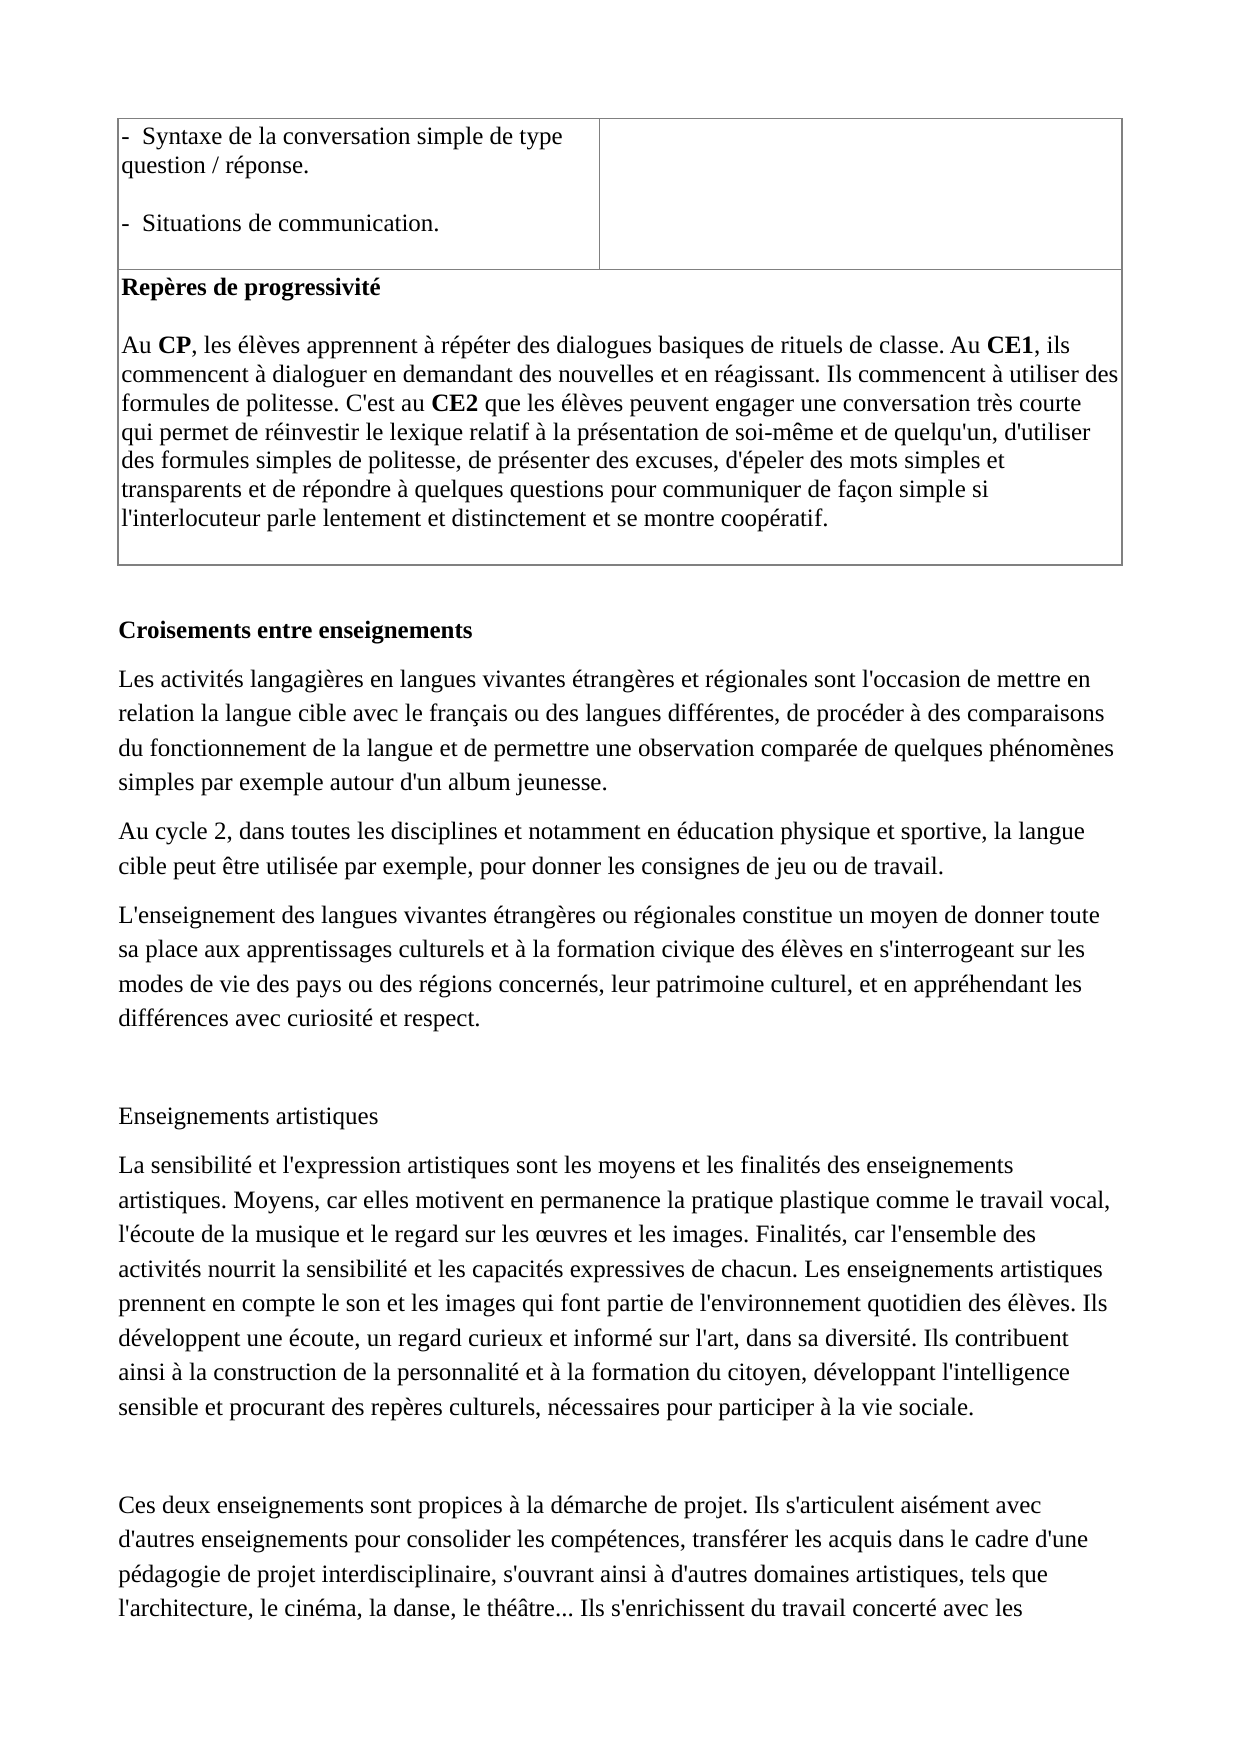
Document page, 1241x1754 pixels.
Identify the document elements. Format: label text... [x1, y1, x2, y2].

text Au cycle 2, dans toutes les disciplines et notamment en éducation physique et sportive, la langue cible peut être utilisée par exemple, pour donner les consignes de jeu ou de travail. [118, 816, 1122, 879]
text Croisements entre enseignements [118, 615, 1122, 643]
table_cell - Syntaxe de la conversation simple de type question / réponse. - Situations de communication. [119, 119, 599, 269]
text L'enseignement des langues vivantes étrangères ou régionales constitue un moyen de donner toute sa place aux apprentissages culturels et à la formation civique des élèves en s'interrogeant sur les modes de vie des pays ou des régions concernés, leur patrimoine culturel, et en appréhendant les différences avec curiosité et respect. [118, 900, 1122, 1032]
text Les activités langagières en langues vivantes étrangères et régionales sont l'occasion de mettre en relation la langue cible avec le français ou des langues différentes, de procéder à des comparaisons du fonctionnement de la langue et de permettre une observation comparée de quelques phénomènes simples par exemple autour d'un album jeunesse. [118, 664, 1122, 796]
table_cell Repères de progressivité Au CP, les élèves apprennent à répéter des dialogues basiques de rituels de classe. Au CE1, ils commencent à dialoguer en demandant des nouvelles et en réagissant. Ils commencent à utiliser des formules de politesse. C'est au CE2 que les élèves peuvent engager une conversation très courte qui permet de réinvestir le lexique relatif à la présentation de soi-même et de quelqu'un, d'utiliser des formules simples de politesse, de présenter des excuses, d'épeler des mots simples et transparents et de répondre à quelques questions pour communiquer de façon simple si l'interlocuteur parle lentement et distinctement et se montre coopératif. [119, 270, 1121, 564]
table_cell [600, 119, 1121, 269]
text La sensibilité et l'expression artistiques sont les moyens et les finalités des enseignements artistiques. Moyens, car elles motivent en permanence la pratique plastique comme le travail vocal, l'écoute de la musique et le regard sur les œuvres et les images. Finalités, car l'ensemble des activités nourrit la sensibilité et les capacités expressives de chacun. Les enseignements artistiques prennent en compte le son et les images qui font partie de l'environnement quotidien des élèves. Ils développent une écoute, un regard curieux et informé sur l'art, dans sa diversité. Ils contribuent ainsi à la construction de la personnalité et à la formation du citoyen, développant l'intelligence sensible et procurant des repères culturels, nécessaires pour participer à la vie sociale. [118, 1151, 1122, 1421]
text Enseignements artistiques [118, 1101, 1122, 1130]
text Ces deux enseignements sont propices à la démarche de projet. Ils s'articulent aisément avec d'autres enseignements pour consolider les compétences, transférer les acquis dans le cadre d'une pédagogie de projet interdisciplinaire, s'ouvrant ainsi à d'autres domaines artistiques, tels que l'architecture, le cinéma, la danse, le théâtre... Ils s'enrichissent du travail concerté avec les [118, 1490, 1122, 1622]
